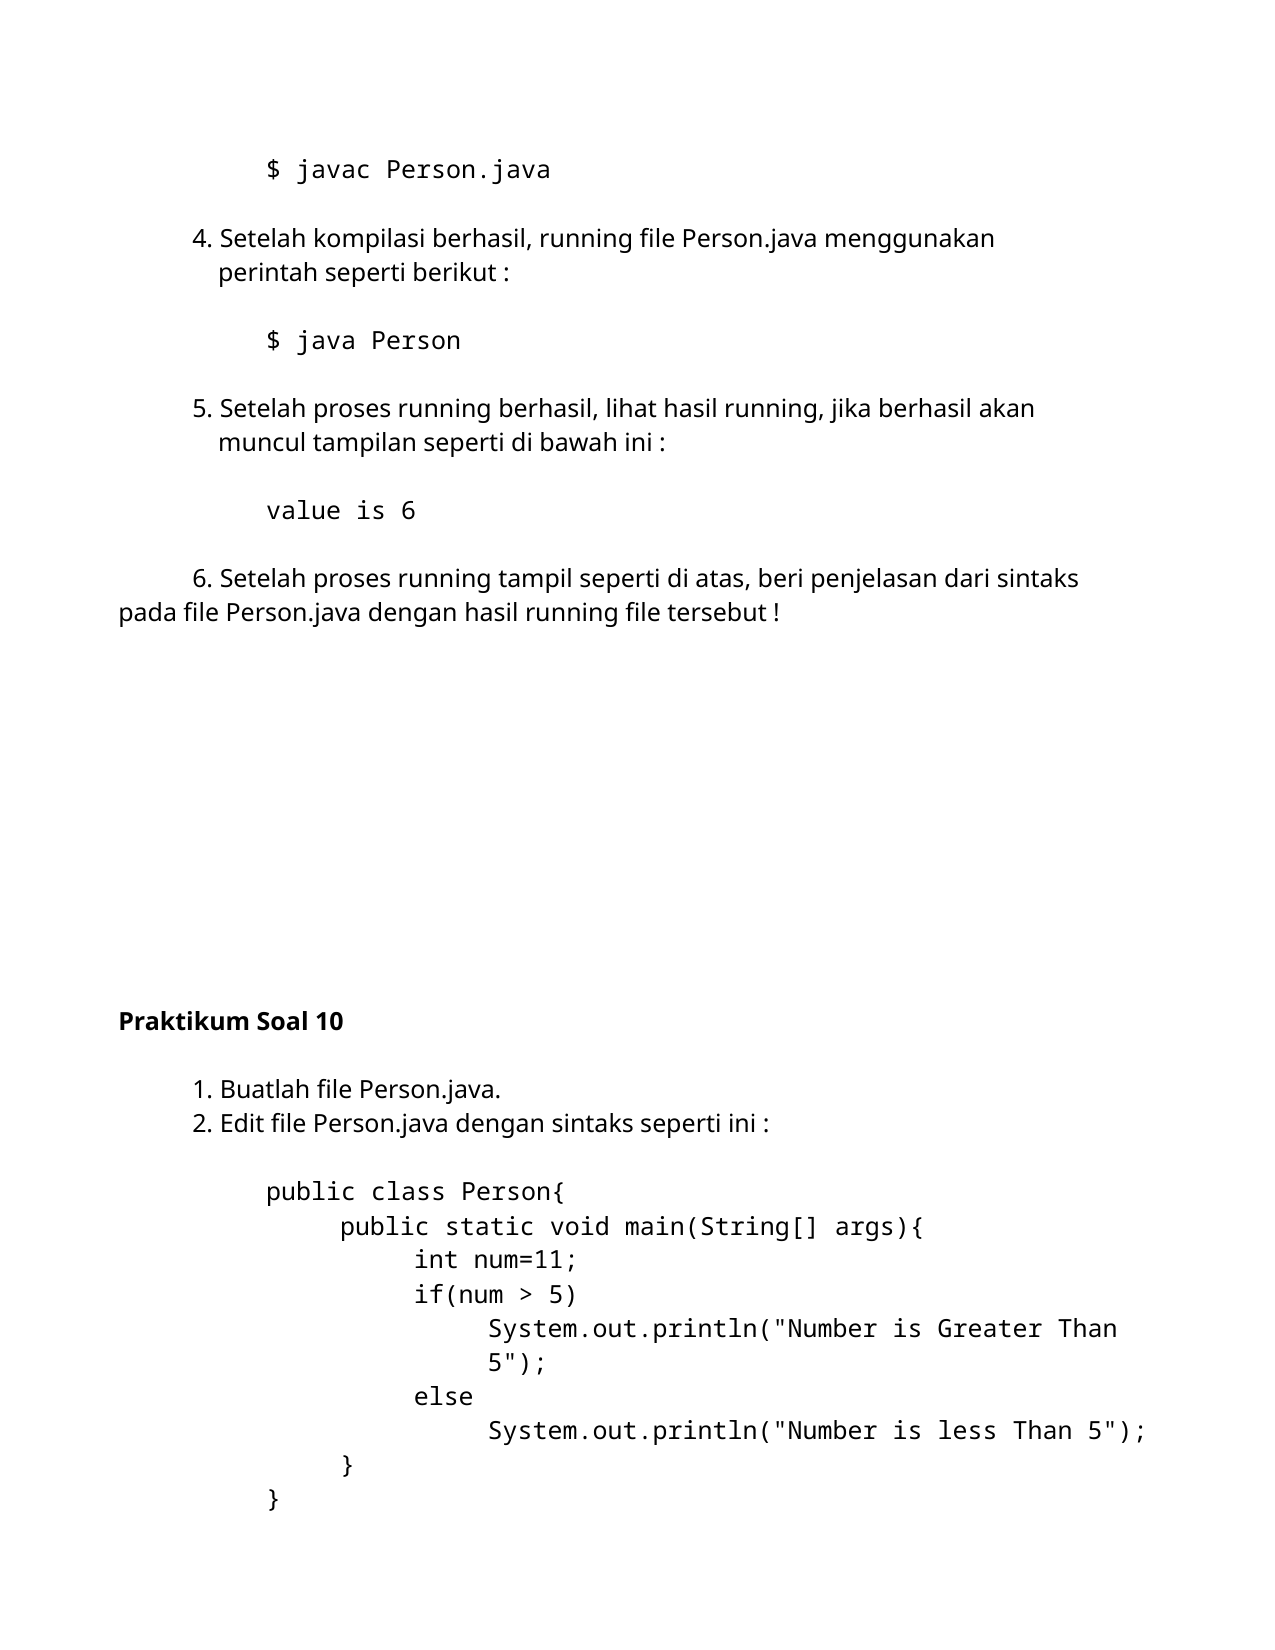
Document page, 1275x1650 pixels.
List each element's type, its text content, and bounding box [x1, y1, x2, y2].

text if(num > 5) [118, 1276, 1157, 1310]
text 2. Edit file Person.java dengan sintaks seperti ini : public class Person{ [118, 1106, 1157, 1208]
text 5"); [118, 1344, 1157, 1378]
text } [118, 1481, 1157, 1515]
text int num=11; [118, 1242, 1157, 1276]
text muncul tampilan seperti di bawah ini : value is 6 6. Setelah proses running tampil seperti di atas, beri penjelasan dari sintaks pada file Person.java dengan hasil running file tersebut ! [118, 425, 1157, 629]
text else [118, 1378, 1157, 1412]
text perintah seperti berikut : $ java Person [118, 254, 1157, 391]
text System.out.println("Number is less Than 5"); [118, 1412, 1157, 1447]
text 1. Buatlah file Person.java. [118, 1072, 1157, 1106]
text 5. Setelah proses running berhasil, lihat hasil running, jika berhasil akan [118, 391, 1157, 425]
text } [118, 1447, 1157, 1481]
text public static void main(String[] args){ [118, 1208, 1157, 1242]
text Praktikum Soal 10 [118, 1004, 1157, 1038]
text System.out.println("Number is Greater Than [118, 1310, 1157, 1344]
text $ javac Person.java 4. Setelah kompilasi berhasil, running file Person.java menggunakan [118, 118, 1157, 254]
